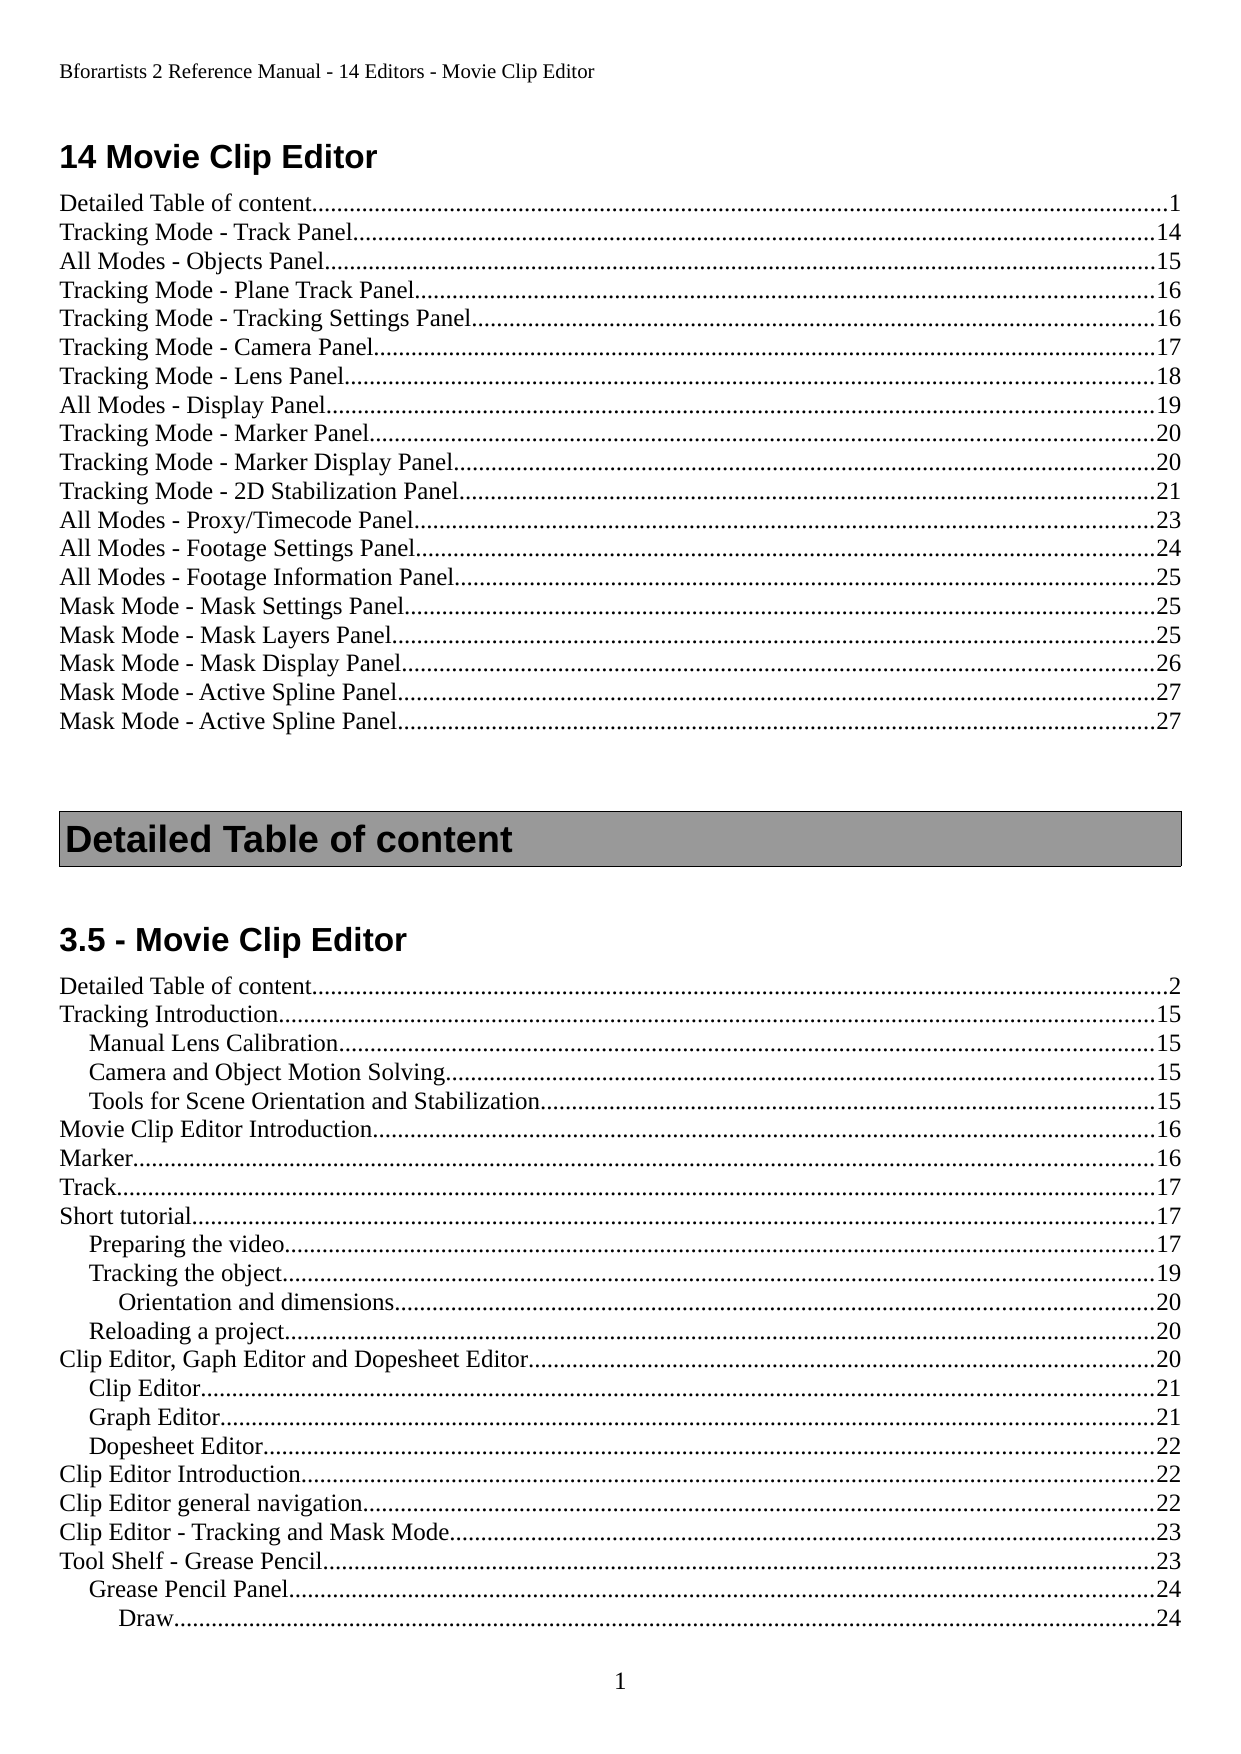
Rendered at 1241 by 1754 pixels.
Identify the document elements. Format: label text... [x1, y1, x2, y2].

table_header Detailed Table of content [60, 812, 1181, 866]
text Graph Editor 21 [88, 1402, 1181, 1431]
text Mask Mode - Mask Display Panel 26 [59, 648, 1181, 677]
text Movie Clip Editor Introduction 16 [59, 1114, 1181, 1143]
text Tracking Mode - Tracking Settings Panel 16 [59, 303, 1181, 332]
text Tracking Mode - Marker Display Panel 20 [59, 447, 1181, 476]
text All Modes - Footage Settings Panel 24 [59, 533, 1181, 562]
text Manual Lens Calibration 15 [88, 1028, 1181, 1057]
text Draw 24 [118, 1603, 1181, 1632]
text Clip Editor 21 [88, 1373, 1181, 1402]
text Mask Mode - Mask Layers Panel 25 [59, 620, 1181, 648]
text Tracking Mode - Lens Panel 18 [59, 361, 1181, 390]
text Orientation and dimensions 20 [118, 1287, 1181, 1316]
text Tool Shelf - Grease Pencil 23 [59, 1546, 1181, 1574]
text Detailed Table of content 1 [59, 188, 1181, 217]
text Grease Pencil Panel 24 [88, 1574, 1181, 1603]
text All Modes - Display Panel 19 [59, 390, 1181, 418]
text All Modes - Footage Information Panel 25 [59, 562, 1181, 591]
text Clip Editor general navigation 22 [59, 1488, 1181, 1517]
text Tracking Mode - Track Panel 14 [59, 217, 1181, 246]
text Preparing the video 17 [88, 1229, 1181, 1258]
text Marker 16 [59, 1143, 1181, 1172]
text All Modes - Proxy/Timecode Panel 23 [59, 505, 1181, 533]
text Track 17 [59, 1172, 1181, 1201]
subtitle 3.5 - Movie Clip Editor [59, 920, 1181, 958]
text Tracking Mode - Plane Track Panel 16 [59, 275, 1181, 303]
subtitle 14 Movie Clip Editor [59, 138, 1181, 176]
text Detailed Table of content 2 [59, 971, 1181, 999]
text Mask Mode - Active Spline Panel 27 [59, 677, 1181, 706]
text Tracking Mode - 2D Stabilization Panel 21 [59, 476, 1181, 505]
text Camera and Object Motion Solving 15 [88, 1057, 1181, 1086]
text Reloading a project 20 [88, 1316, 1181, 1344]
text Tracking the object 19 [88, 1258, 1181, 1287]
text Clip Editor Introduction 22 [59, 1459, 1181, 1488]
text Tracking Mode - Marker Panel 20 [59, 418, 1181, 447]
text Tracking Mode - Camera Panel 17 [59, 332, 1181, 361]
text Tools for Scene Orientation and Stabilization 15 [88, 1086, 1181, 1114]
text Short tutorial 17 [59, 1201, 1181, 1229]
text Mask Mode - Active Spline Panel 27 [59, 706, 1181, 735]
text Mask Mode - Mask Settings Panel 25 [59, 591, 1181, 620]
text Clip Editor, Gaph Editor and Dopesheet Editor 20 [59, 1344, 1181, 1373]
text Dopesheet Editor 22 [88, 1431, 1181, 1459]
text Tracking Introduction 15 [59, 999, 1181, 1028]
text All Modes - Objects Panel 15 [59, 246, 1181, 275]
text Clip Editor - Tracking and Mask Mode 23 [59, 1517, 1181, 1546]
